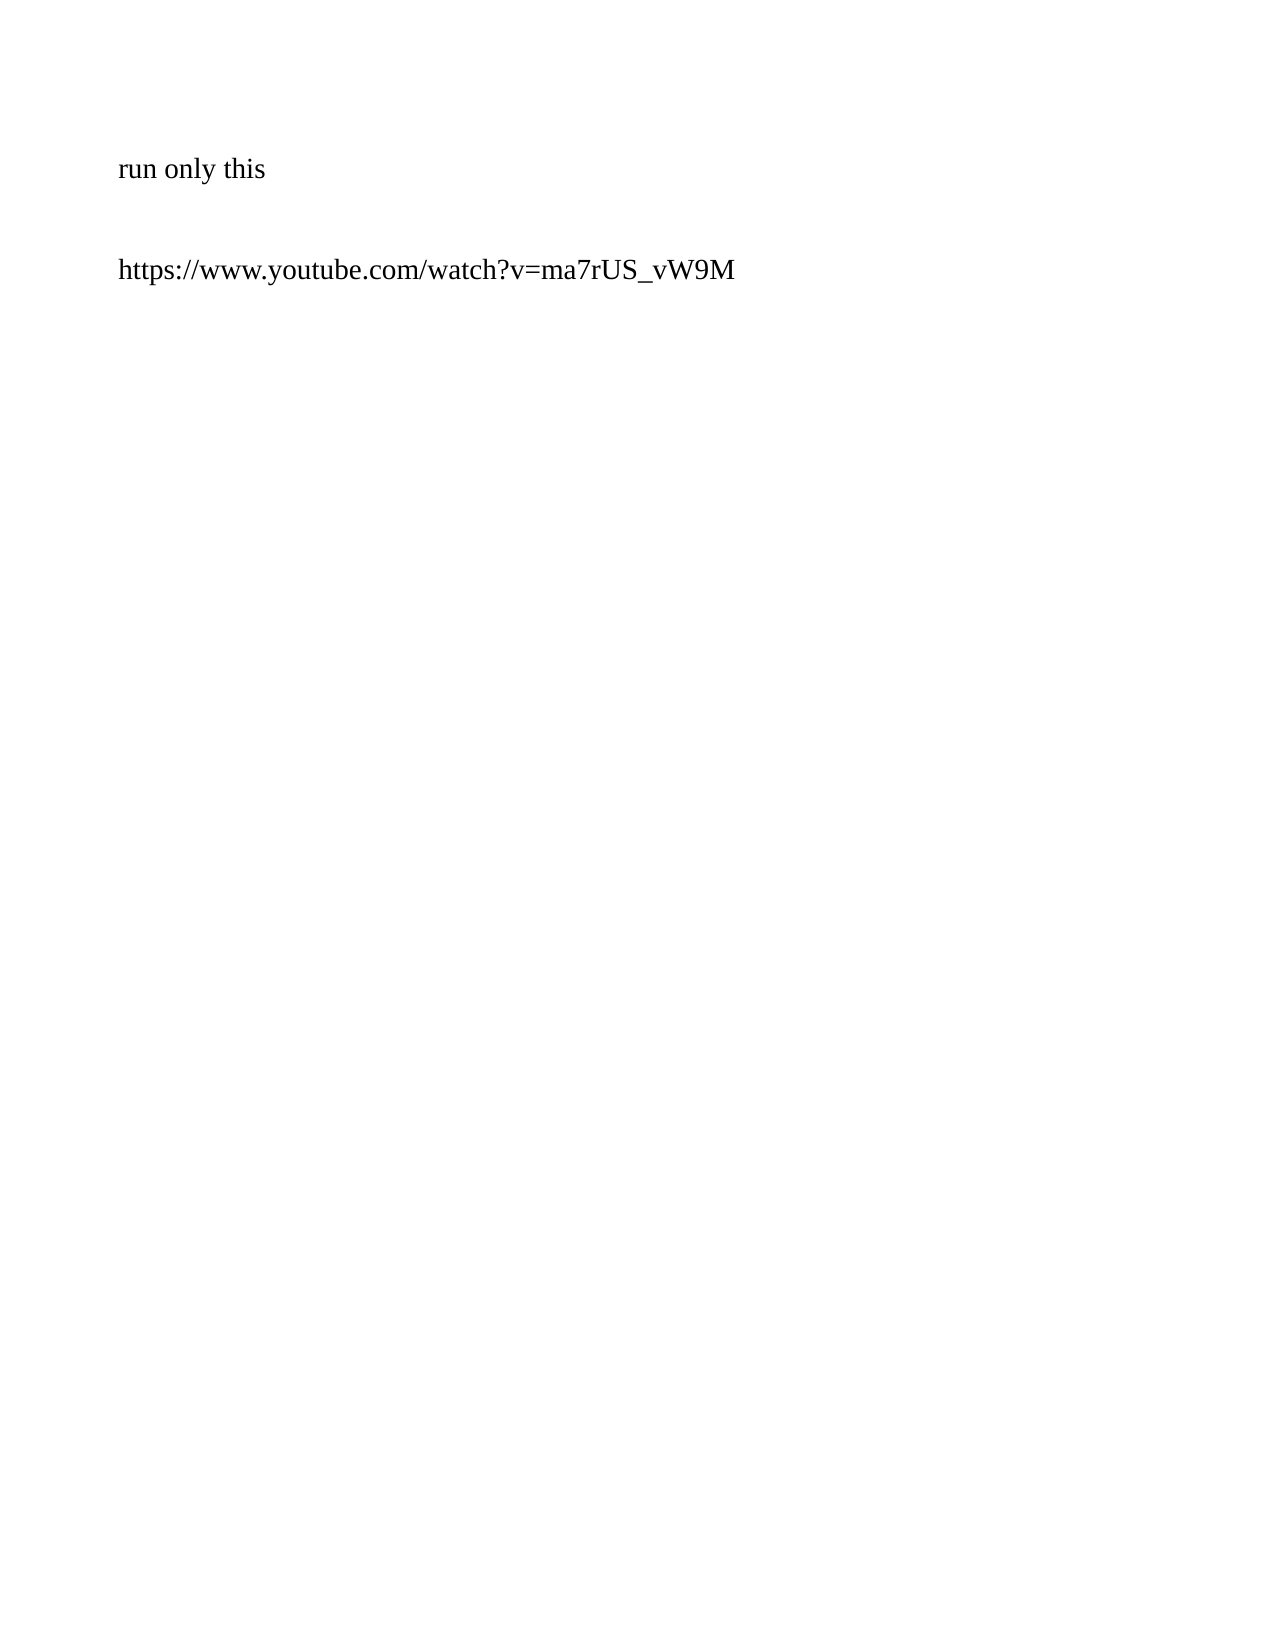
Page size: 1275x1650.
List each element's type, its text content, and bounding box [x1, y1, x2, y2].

text run only this [118, 152, 1157, 185]
text https://www.youtube.com/watch?v=ma7rUS_vW9M [118, 252, 1157, 286]
